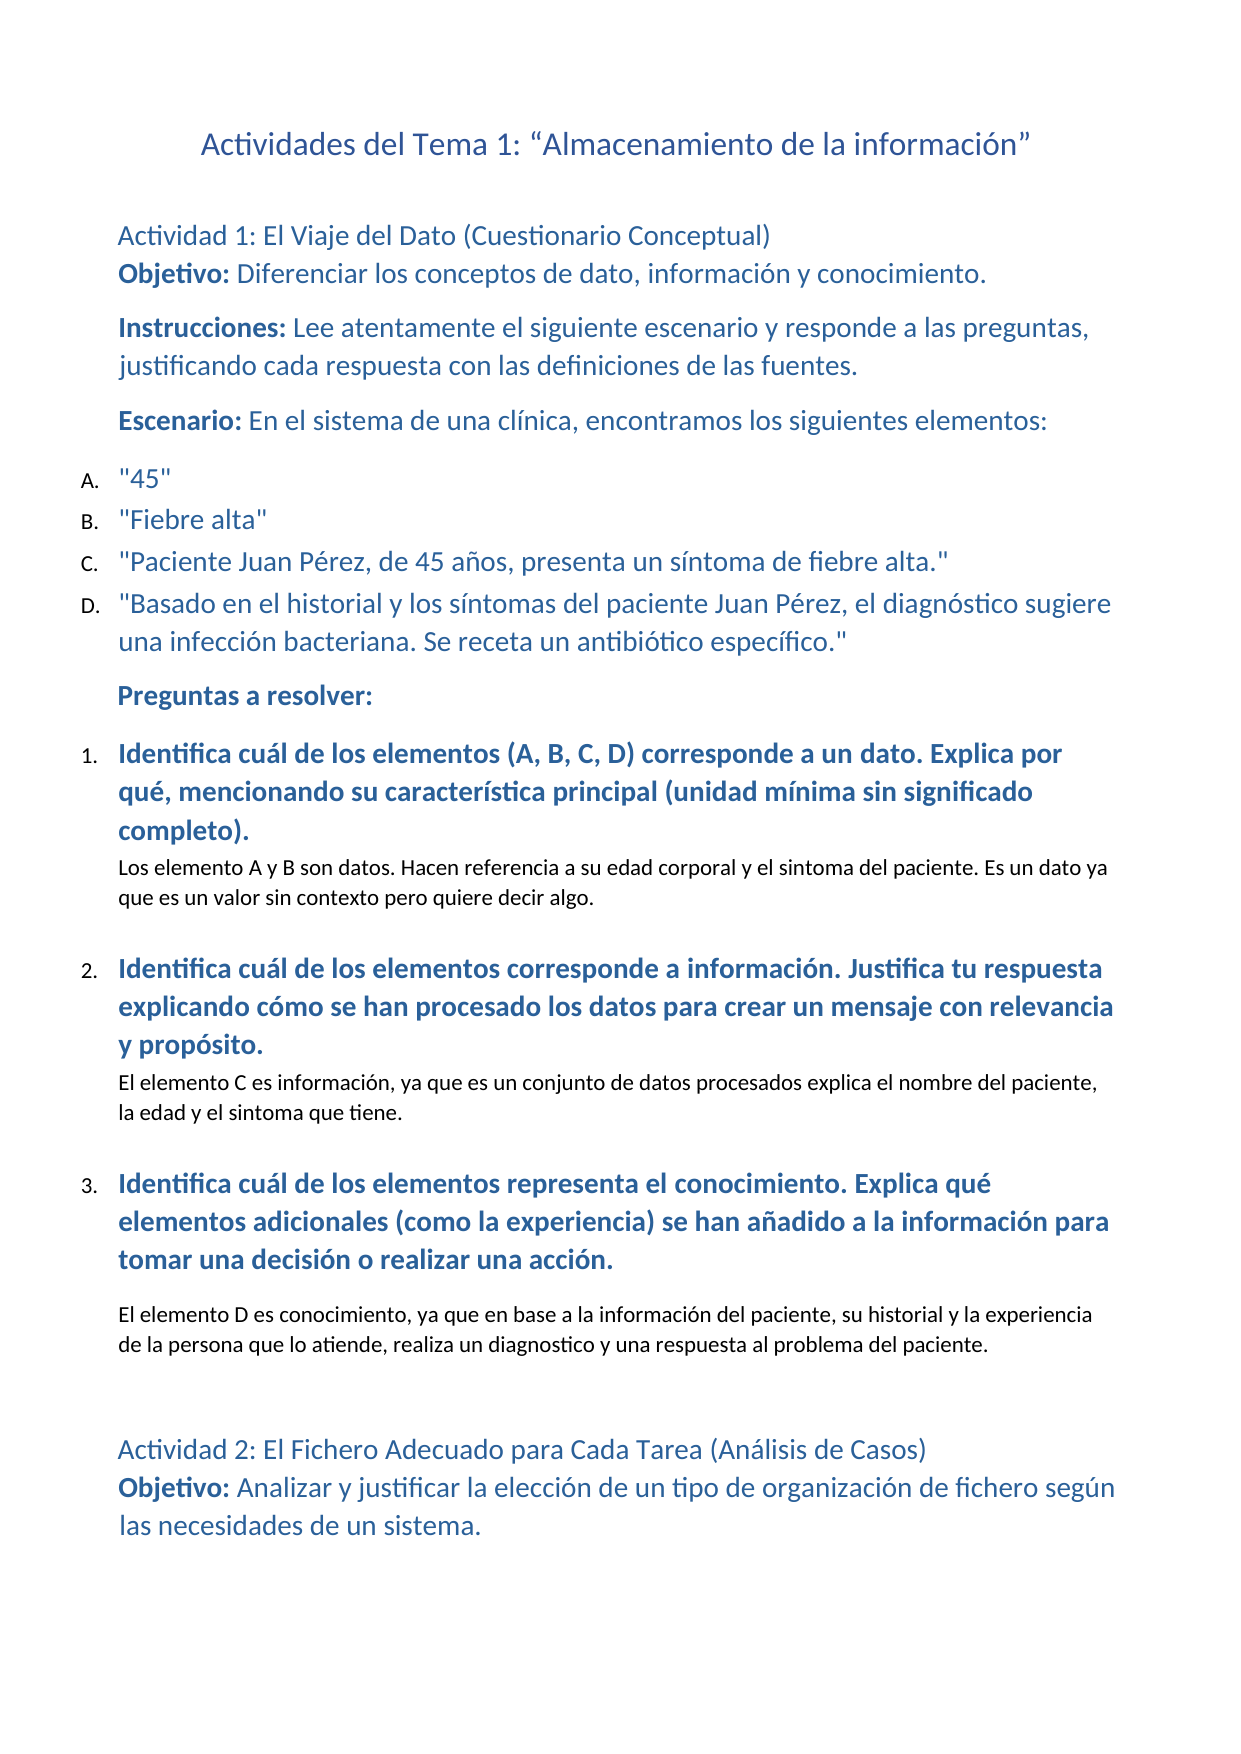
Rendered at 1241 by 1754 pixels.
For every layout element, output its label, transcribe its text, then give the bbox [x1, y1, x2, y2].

list "Fiebre alta" [81, 501, 1119, 537]
text Instrucciones: Lee atentamente el siguiente escenario y responde a las preguntas, justificando cada respuesta con las definiciones de las fuentes. [118, 309, 1119, 383]
list "Paciente Juan Pérez, de 45 años, presenta un síntoma de fiebre alta." [81, 543, 1119, 579]
list Identifica cuál de los elementos (A, B, C, D) corresponde a un dato. Explica por qué, mencionando su característica principal (unidad mínima sin significado completo). [81, 736, 1119, 847]
list Identifica cuál de los elementos corresponde a información. Justifica tu respuesta explicando cómo se han procesado los datos para crear un mensaje con relevancia y propósito. [81, 950, 1119, 1062]
list "Basado en el historial y los síntomas del paciente Juan Pérez, el diagnóstico sugiere una infección bacteriana. Se receta un antibiótico específico." [81, 585, 1119, 658]
subtitle Actividad 2: El Fichero Adecuado para Cada Tarea (Análisis de Casos) [117, 1431, 1119, 1467]
list Identifica cuál de los elementos representa el conocimiento. Explica qué elementos adicionales (como la experiencia) se han añadido a la información para tomar una decisión o realizar una acción. [81, 1165, 1119, 1277]
text Preguntas a resolver: [117, 677, 1119, 713]
text Objetivo: Diferenciar los conceptos de dato, información y conocimiento. [118, 255, 1119, 291]
list El elemento D es conocimiento, ya que en base a la información del paciente, su historial y la experiencia de la persona que lo atiende, realiza un diagnostico y una respuesta al problema del paciente. [81, 1300, 1119, 1358]
text Actividades del Tema 1: “Almacenamiento de la información” [121, 122, 1119, 163]
text Escenario: En el sistema de una clínica, encontramos los siguientes elementos: [118, 402, 1119, 438]
list "45" [81, 460, 1119, 496]
list Los elemento A y B son datos. Hacen referencia a su edad corporal y el sintoma del paciente. Es un dato ya que es un valor sin contexto pero quiere decir algo. [81, 853, 1119, 911]
list El elemento C es información, ya que es un conjunto de datos procesados explica el nombre del paciente, la edad y el sintoma que tiene. [81, 1068, 1119, 1126]
subtitle Actividad 1: El Viaje del Dato (Cuestionario Conceptual) [117, 217, 1119, 252]
text Objetivo: Analizar y justificar la elección de un tipo de organización de fichero según las necesidades de un sistema. [118, 1469, 1119, 1543]
